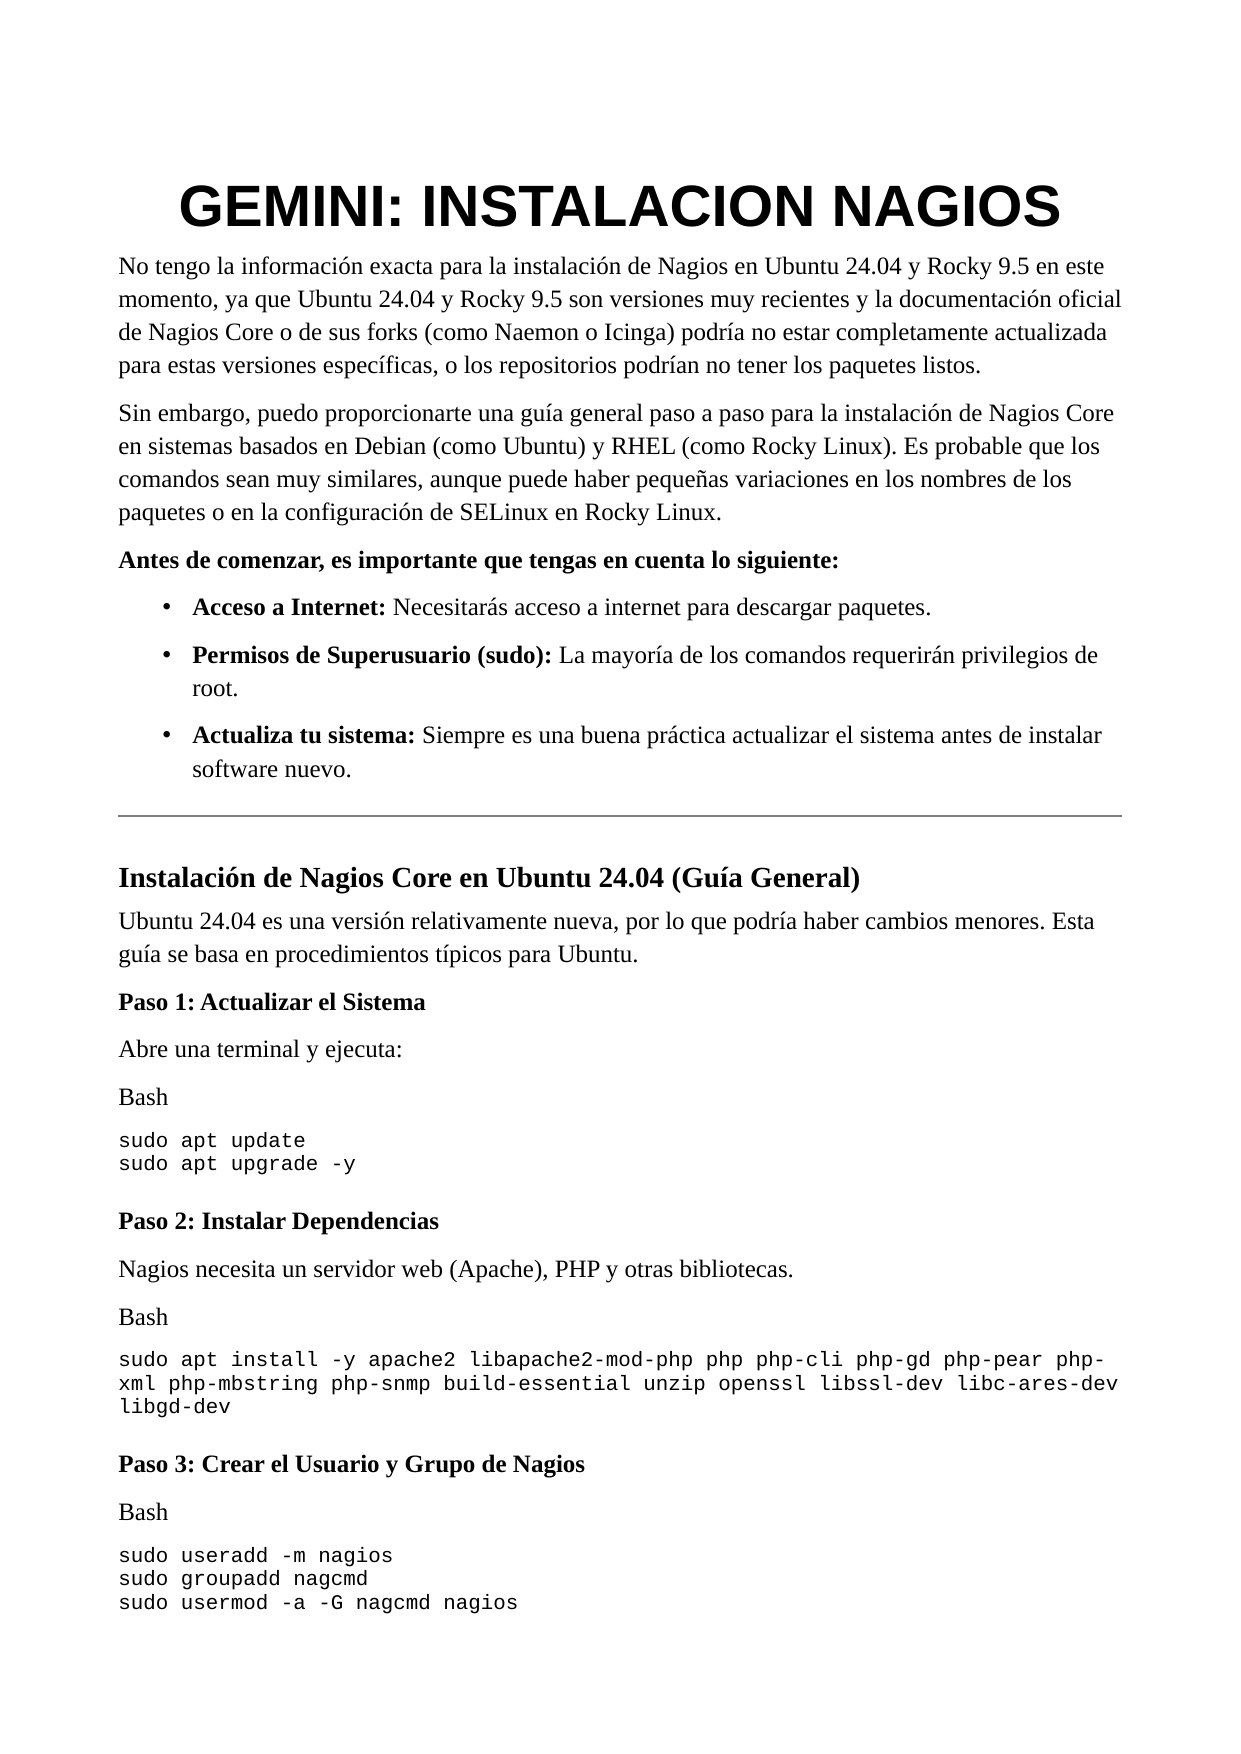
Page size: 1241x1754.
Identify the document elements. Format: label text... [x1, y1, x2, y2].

text Sin embargo, puedo proporcionarte una guía general paso a paso para la instalación de Nagios Core en sistemas basados en Debian (como Ubuntu) y RHEL (como Rocky Linux). Es probable que los comandos sean muy similares, aunque puede haber pequeñas variaciones en los nombres de los paquetes o en la configuración de SELinux en Rocky Linux. [118, 398, 1122, 526]
text Paso 1: Actualizar el Sistema [118, 987, 1122, 1016]
text Paso 2: Instalar Dependencias [118, 1206, 1122, 1235]
text sudo usermod -a -G nagcmd nagios [118, 1592, 1122, 1616]
text Paso 3: Crear el Usuario y Grupo de Nagios [118, 1449, 1122, 1478]
list Actualiza tu sistema: Siempre es una buena práctica actualizar el sistema antes de instalar software nuevo. [162, 721, 1122, 782]
text sudo apt install -y apache2 libapache2-mod-php php php-cli php-gd php-pear php-xml php-mbstring php-snmp build-essential unzip openssl libssl-dev libc-ares-dev libgd-dev [118, 1349, 1122, 1420]
text Bash [118, 1302, 1122, 1330]
text sudo apt upgrade -y [118, 1153, 1122, 1177]
text Bash [118, 1082, 1122, 1111]
text Abre una terminal y ejecuta: [118, 1034, 1122, 1063]
text No tengo la información exacta para la instalación de Nagios en Ubuntu 24.04 y Rocky 9.5 en este momento, ya que Ubuntu 24.04 y Rocky 9.5 son versiones muy recientes y la documentación oficial de Nagios Core o de sus forks (como Naemon o Icinga) podría no estar completamente actualizada para estas versiones específicas, o los repositorios podrían no tener los paquetes listos. [118, 251, 1122, 379]
text sudo apt update [118, 1129, 1122, 1153]
list Permisos de Superusuario (sudo): La mayoría de los comandos requerirán privilegios de root. [162, 640, 1122, 702]
list Acceso a Internet: Necesitarás acceso a internet para descargar paquetes. [162, 592, 1122, 621]
subtitle Instalación de Nagios Core en Ubuntu 24.04 (Guía General) [118, 860, 1122, 894]
text sudo groupadd nagcmd [118, 1568, 1122, 1592]
text Nagios necesita un servidor web (Apache), PHP y otras bibliotecas. [118, 1254, 1122, 1283]
text Bash [118, 1497, 1122, 1526]
text Antes de comenzar, es importante que tengas en cuenta lo siguiente: [118, 545, 1122, 573]
text sudo useradd -m nagios [118, 1545, 1122, 1568]
text Ubuntu 24.04 es una versión relativamente nueva, por lo que podría haber cambios menores. Esta guía se basa en procedimientos típicos para Ubuntu. [118, 906, 1122, 968]
title GEMINI: INSTALACION NAGIOS [118, 172, 1122, 239]
